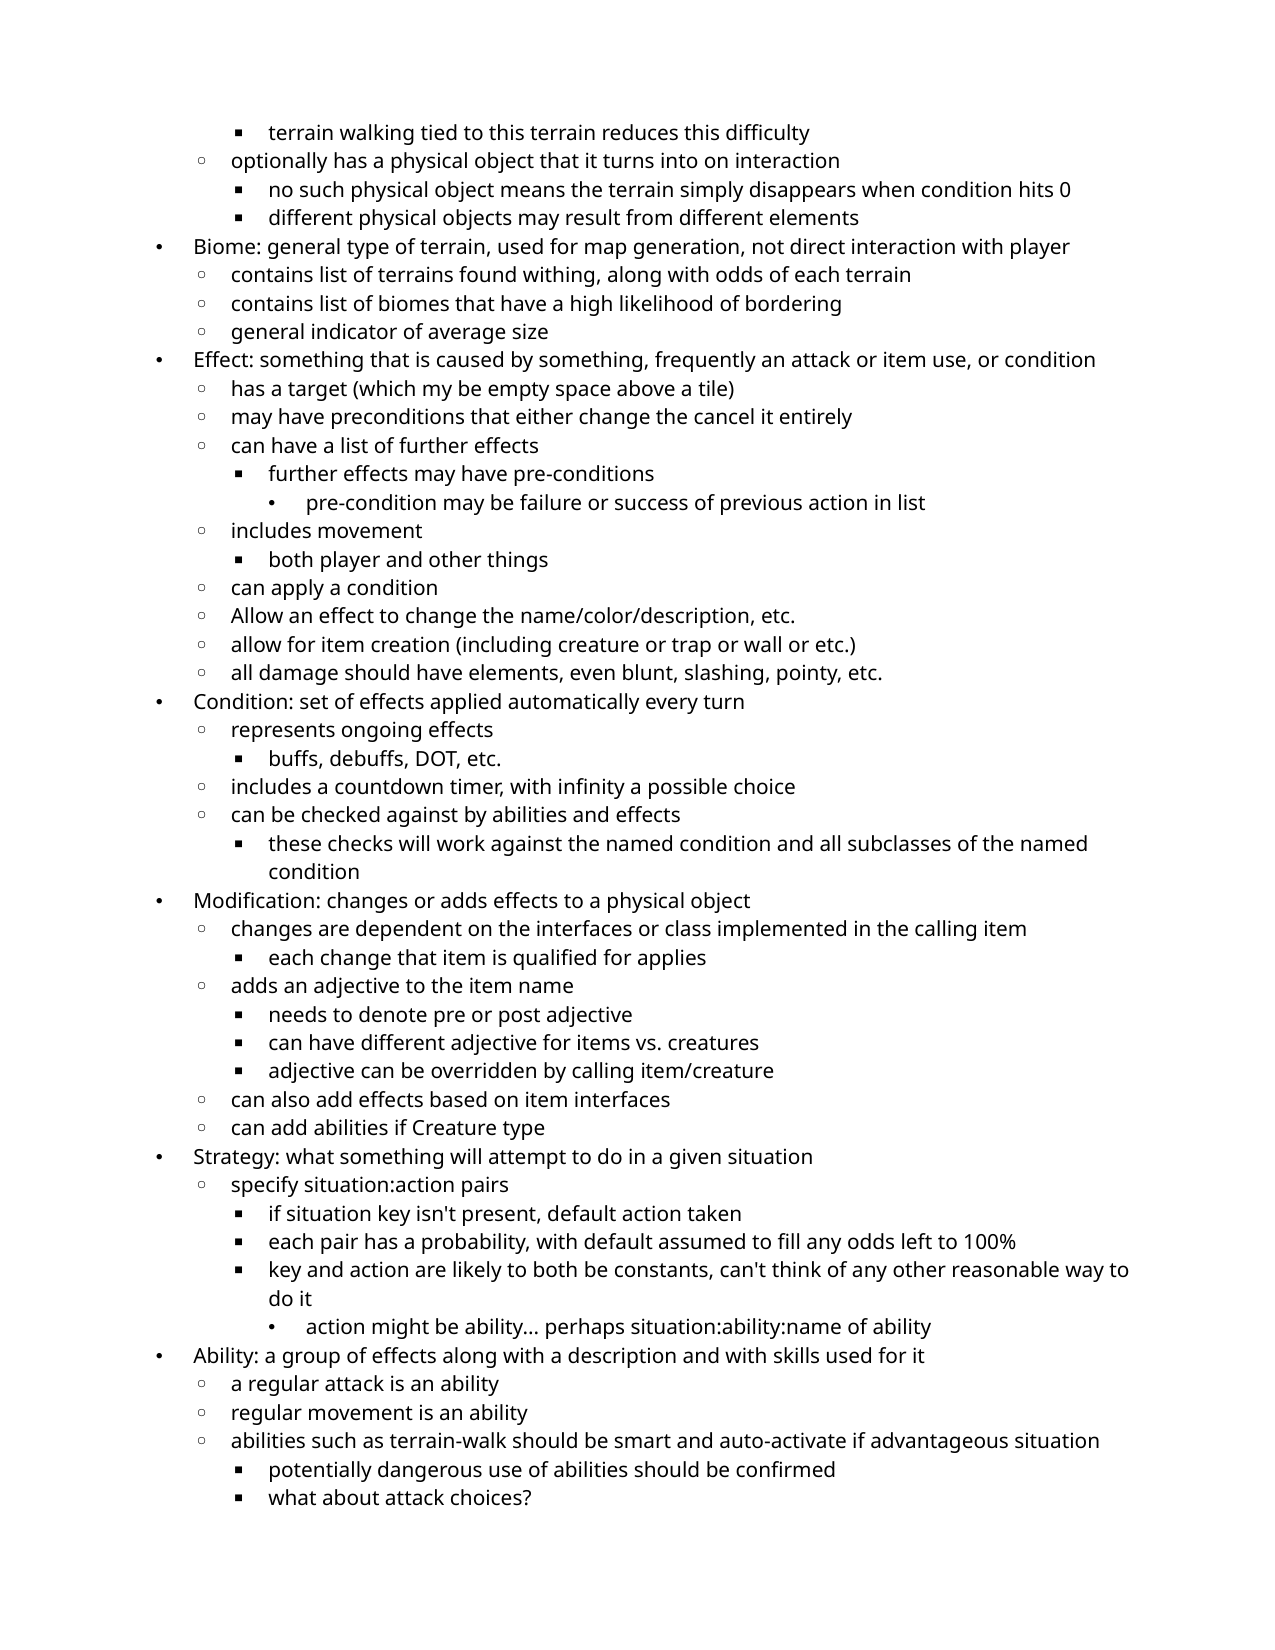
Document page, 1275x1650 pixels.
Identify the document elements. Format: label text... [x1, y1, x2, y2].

list can be checked against by abilities and effects [193, 801, 1157, 829]
list what about attack choices? [231, 1483, 1157, 1512]
list allow for item creation (including creature or trap or wall or etc.) [193, 630, 1157, 658]
list each change that item is qualified for applies [231, 943, 1157, 971]
list these checks will work against the named condition and all subclasses of the named condition [231, 829, 1157, 886]
list may have preconditions that either change the cancel it entirely [193, 402, 1157, 431]
list needs to denote pre or post adjective [231, 1000, 1157, 1028]
list changes are dependent on the interfaces or class implemented in the calling item [193, 914, 1157, 943]
list action might be ability... perhaps situation:ability:name of ability [268, 1312, 1157, 1341]
list Effect: something that is caused by something, frequently an attack or item use, or condition [156, 346, 1157, 374]
list adjective can be overridden by calling item/creature [231, 1057, 1157, 1085]
list can add abilities if Creature type [193, 1113, 1157, 1142]
list Condition: set of effects applied automatically every turn [156, 687, 1157, 715]
list includes a countdown timer, with infinity a possible choice [193, 772, 1157, 801]
list includes movement [193, 516, 1157, 545]
list can have a list of further effects [193, 431, 1157, 459]
list Ability: a group of effects along with a description and with skills used for it [156, 1341, 1157, 1369]
list Biome: general type of terrain, used for map generation, not direct interaction with player [156, 232, 1157, 260]
list Modification: changes or adds effects to a physical object [156, 886, 1157, 914]
list contains list of terrains found withing, along with odds of each terrain [193, 260, 1157, 289]
list can apply a condition [193, 573, 1157, 602]
list each pair has a probability, with default assumed to fill any odds left to 100% [231, 1227, 1157, 1256]
list adds an adjective to the item name [193, 971, 1157, 1000]
list specify situation:action pairs [193, 1170, 1157, 1199]
list buffs, debuffs, DOT, etc. [231, 744, 1157, 772]
list general indicator of average size [193, 317, 1157, 346]
list if situation key isn't present, default action taken [231, 1199, 1157, 1227]
list abilities such as terrain-walk should be smart and auto-activate if advantageous situation [193, 1426, 1157, 1455]
list Allow an effect to change the name/color/description, etc. [193, 602, 1157, 630]
list Strategy: what something will attempt to do in a given situation [156, 1142, 1157, 1170]
list optionally has a physical object that it turns into on interaction [193, 147, 1157, 175]
list both player and other things [231, 545, 1157, 573]
list key and action are likely to both be constants, can't think of any other reasonable way to do it [231, 1256, 1157, 1312]
list no such physical object means the terrain simply disappears when condition hits 0 [231, 175, 1157, 203]
list further effects may have pre-conditions [231, 459, 1157, 488]
list all damage should have elements, even blunt, slashing, pointy, etc. [193, 658, 1157, 687]
list represents ongoing effects [193, 715, 1157, 744]
list contains list of biomes that have a high likelihood of bordering [193, 289, 1157, 317]
list can have different adjective for items vs. creatures [231, 1028, 1157, 1057]
list different physical objects may result from different elements [231, 203, 1157, 232]
list a regular attack is an ability [193, 1369, 1157, 1398]
list regular movement is an ability [193, 1398, 1157, 1426]
list has a target (which my be empty space above a tile) [193, 374, 1157, 402]
list potentially dangerous use of abilities should be confirmed [231, 1455, 1157, 1483]
list can also add effects based on item interfaces [193, 1085, 1157, 1113]
list pre-condition may be failure or success of previous action in list [268, 488, 1157, 516]
list terrain walking tied to this terrain reduces this difficulty [231, 118, 1157, 147]
